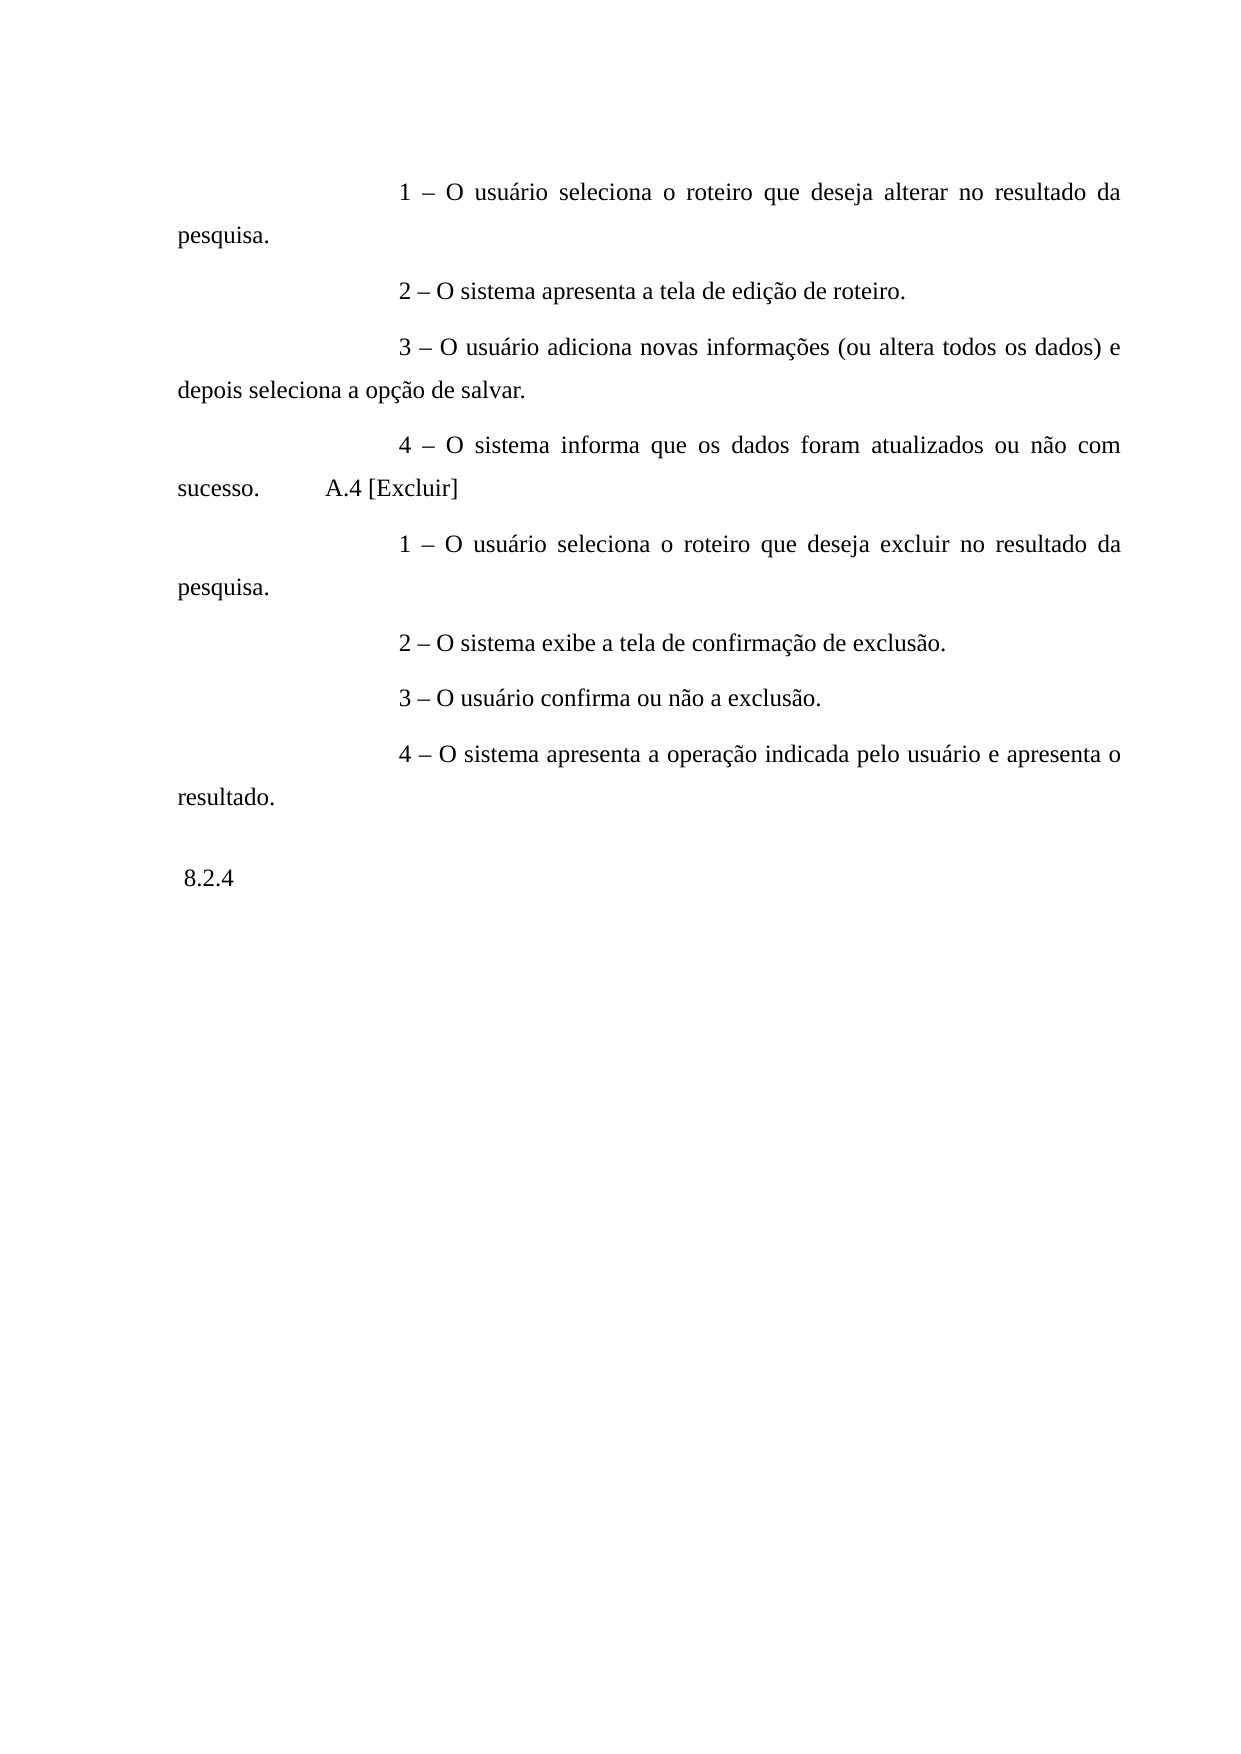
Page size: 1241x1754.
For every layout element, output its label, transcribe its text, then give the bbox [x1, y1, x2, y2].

text 3 – O usuário adiciona novas informações (ou altera todos os dados) e depois seleciona a opção de salvar. [177, 332, 1122, 403]
text 2 – O sistema apresenta a tela de edição de roteiro. [177, 276, 1122, 305]
text 4 – O sistema informa que os dados foram atualizados ou não com sucesso. A.4 [Excluir] [177, 430, 1122, 502]
text 4 – O sistema apresenta a operação indicada pelo usuário e apresenta o resultado. [177, 739, 1122, 811]
text 1 – O usuário seleciona o roteiro que deseja excluir no resultado da pesquisa. [177, 529, 1122, 601]
text 1 – O usuário seleciona o roteiro que deseja alterar no resultado da pesquisa. [177, 177, 1122, 249]
text 2 – O sistema exibe a tela de confirmação de exclusão. [177, 628, 1122, 657]
text 3 – O usuário confirma ou não a exclusão. [177, 683, 1122, 712]
